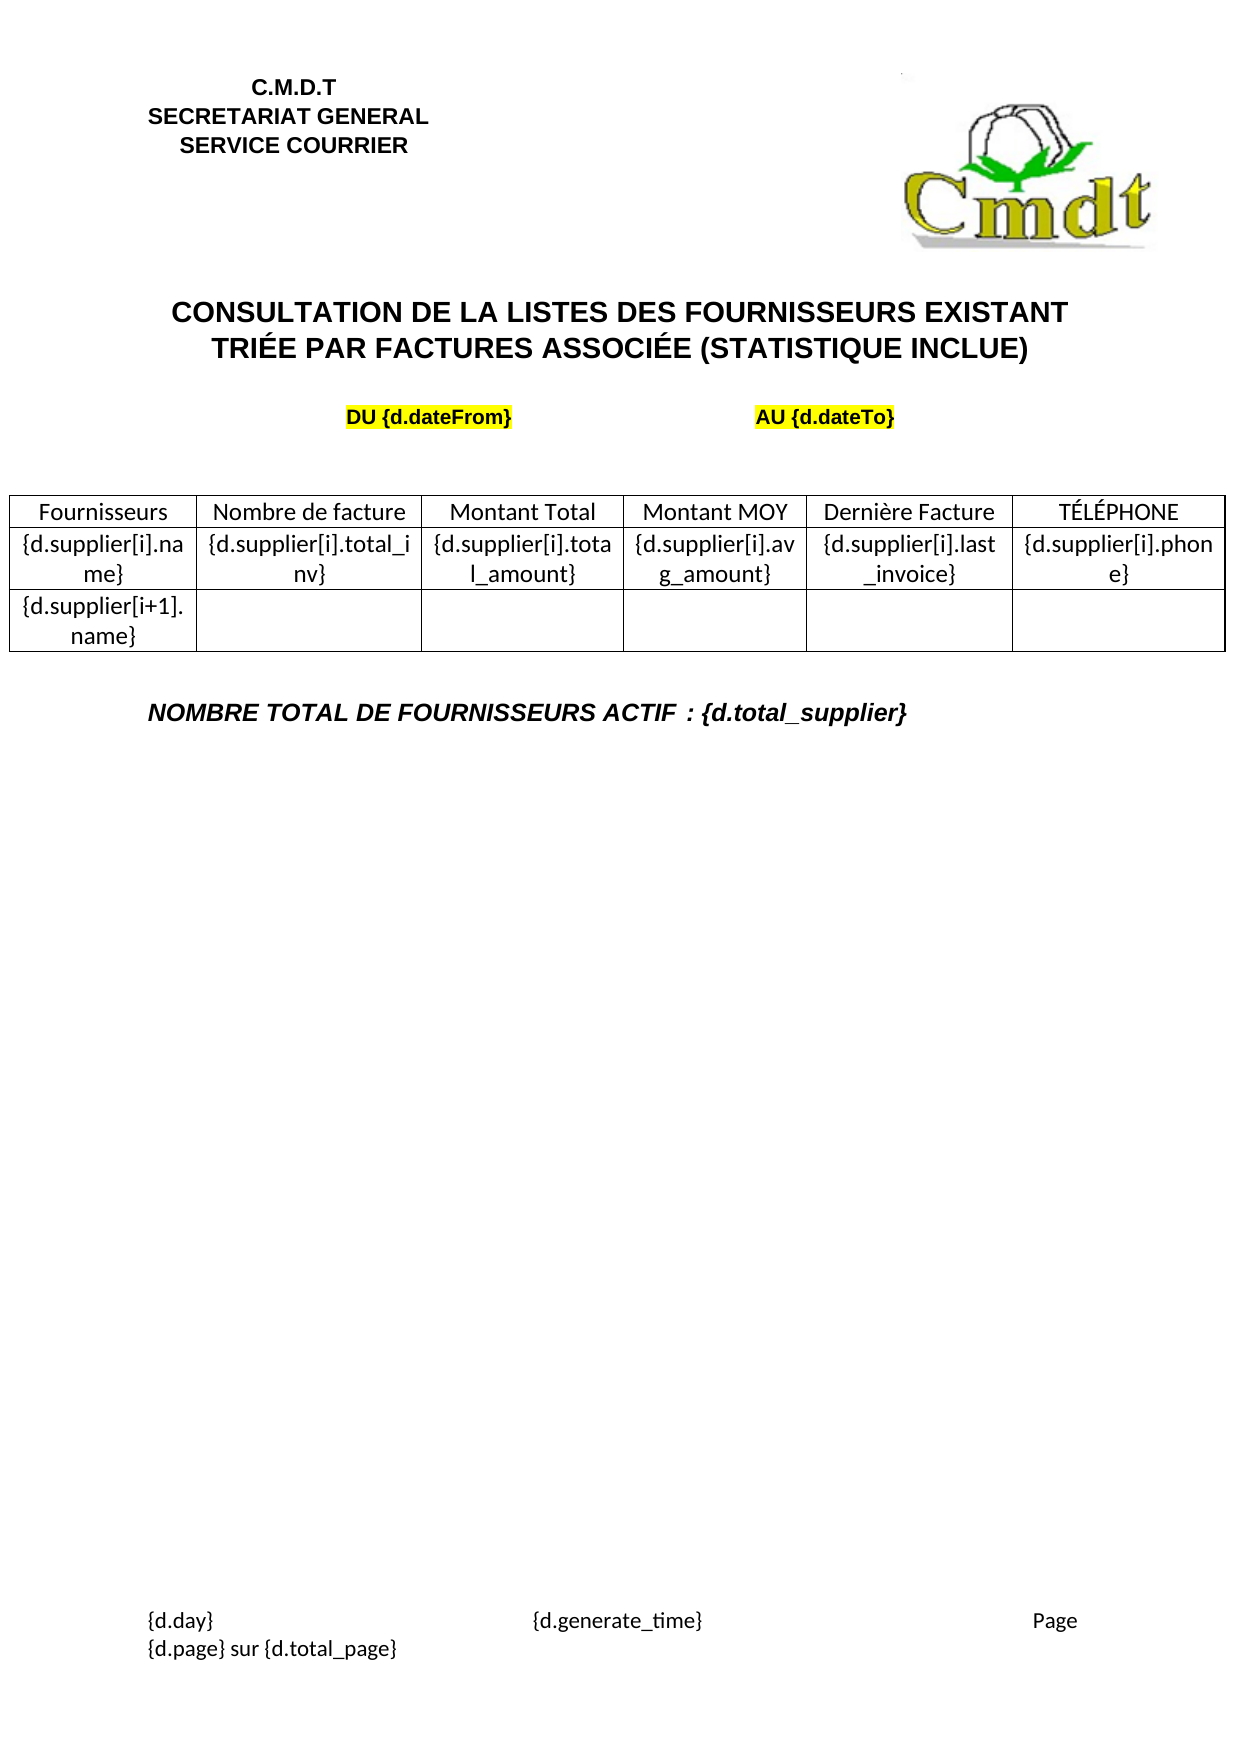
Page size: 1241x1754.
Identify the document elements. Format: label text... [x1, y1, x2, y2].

text CONSULTATION DE LA LISTES DES FOURNISSEURS EXISTANT TRIÉE PAR FACTURES ASSOCIÉE (STATISTIQUE INCLUE) [148, 295, 1093, 364]
picture [901, 73, 1159, 252]
table_header Montant Total [422, 496, 623, 527]
text C.M.D.T [251, 74, 901, 100]
table_cell [624, 590, 806, 651]
text NOMBRE TOTAL DE FOURNISSEURS ACTIF : {d.total_supplier} [148, 698, 1093, 727]
table_cell [1013, 590, 1224, 651]
table_cell [197, 590, 421, 651]
table_cell [807, 590, 1012, 651]
table_header Montant MOY [624, 496, 806, 527]
table_cell {d.supplier[i].last_invoice} [807, 528, 1012, 589]
table_cell {d.supplier[i].total_inv} [197, 528, 421, 589]
table_cell {d.supplier[i].name} [10, 528, 196, 589]
table_cell {d.supplier[i].avg_amount} [624, 528, 806, 589]
text SECRETARIAT GENERAL [148, 103, 901, 129]
table_cell {d.supplier[i+1].name} [10, 590, 196, 651]
table_cell {d.supplier[i].total_amount} [422, 528, 623, 589]
table_header Nombre de facture [197, 496, 421, 527]
table_header Fournisseurs [10, 496, 196, 527]
table_cell {d.supplier[i].phone} [1013, 528, 1224, 589]
table_header TÉLÉPHONE [1013, 496, 1224, 527]
table_cell [422, 590, 623, 651]
text DU {d.dateFrom} AU {d.dateTo} [148, 378, 1093, 429]
table_header Dernière Facture [807, 496, 1012, 527]
text SERVICE COURRIER [179, 132, 901, 158]
